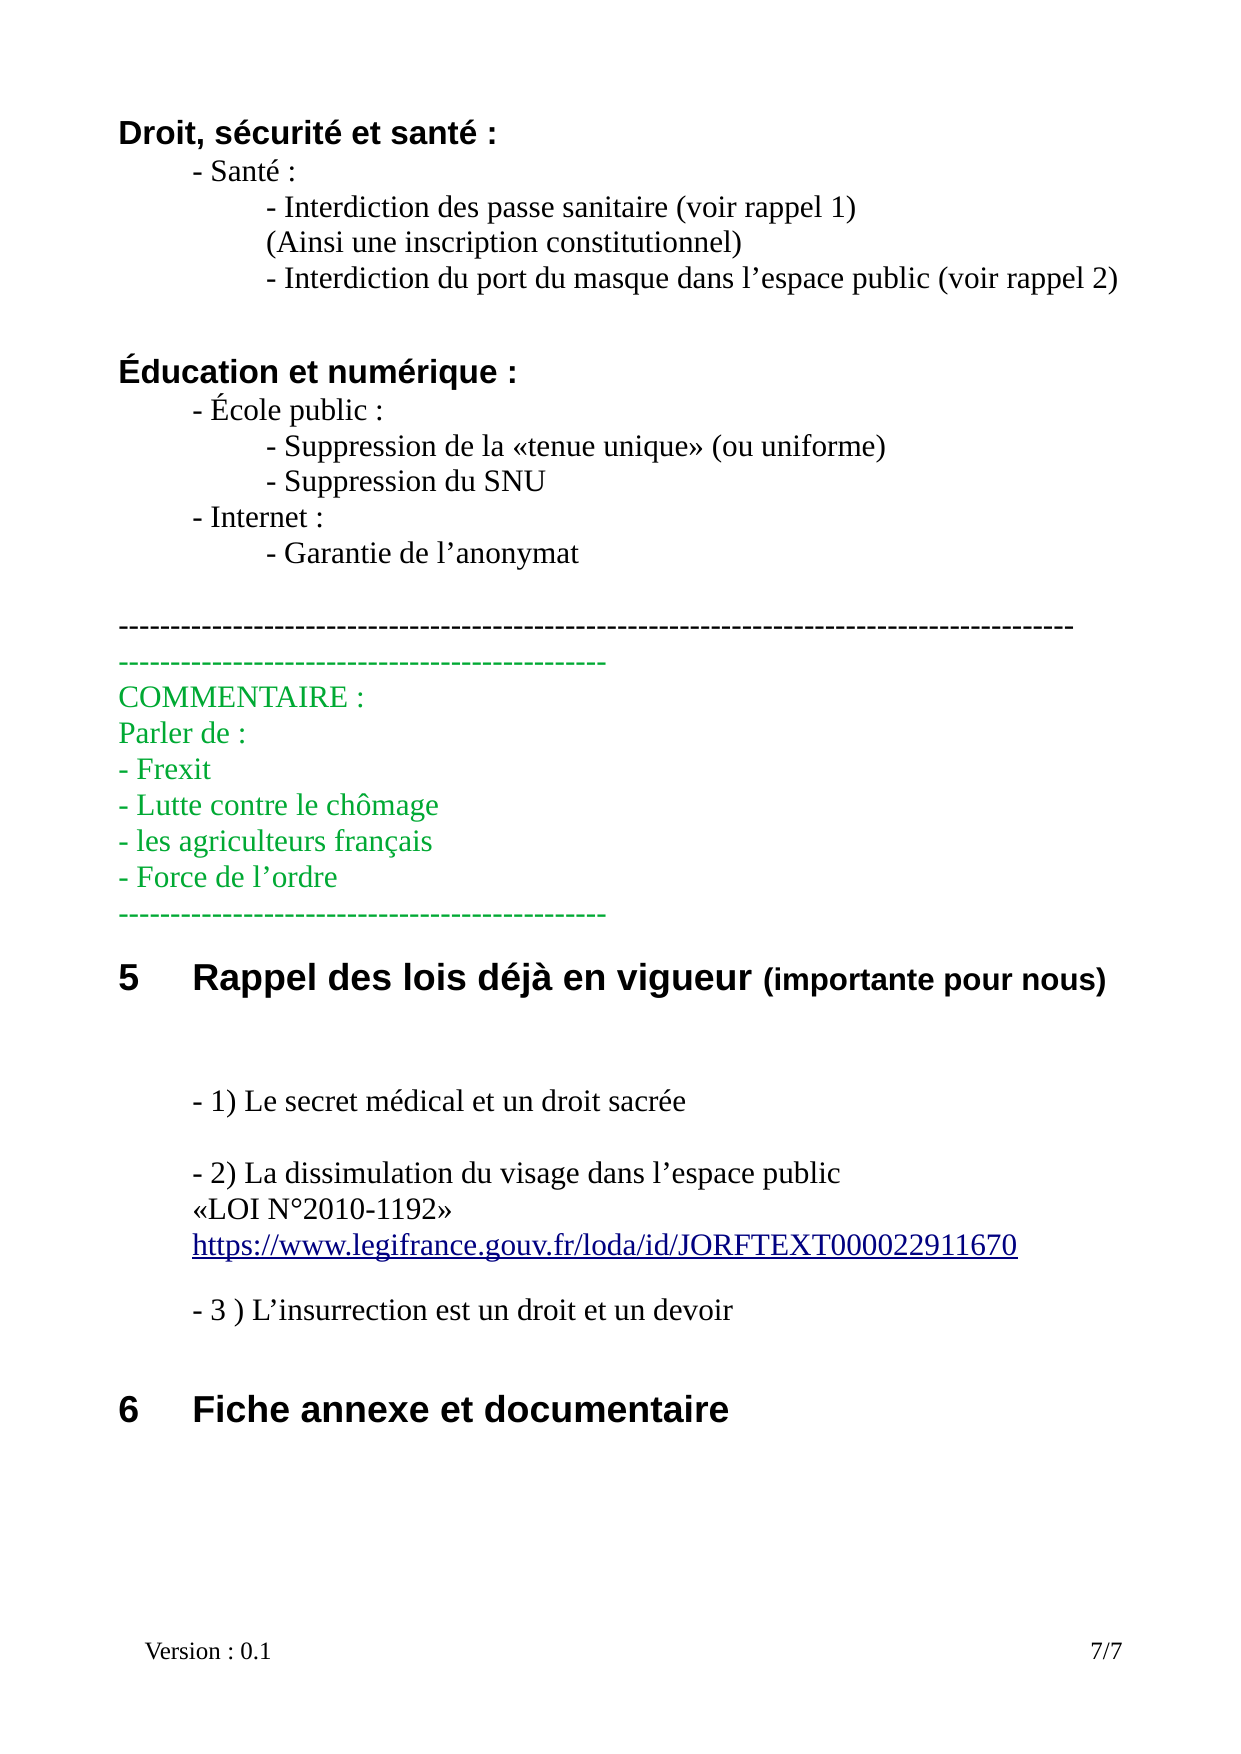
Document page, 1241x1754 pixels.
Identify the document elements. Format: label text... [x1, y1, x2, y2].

text - Lutte contre le chômage [118, 786, 1122, 822]
text COMMENTAIRE : [118, 678, 1122, 714]
text - 3 ) L’insurrection est un droit et un devoir [118, 1291, 1122, 1327]
text - 1) Le secret médical et un droit sacrée [118, 1082, 1122, 1118]
text - Suppression du SNU [118, 463, 1122, 499]
text - École public : - Suppression de la «tenue unique» (ou uniforme) [118, 391, 1122, 463]
text - Internet : - Garantie de l’anonymat [118, 499, 1122, 571]
text - 2) La dissimulation du visage dans l’espace public «LOI N°2010-1192» [118, 1154, 1122, 1226]
text - Frexit [118, 750, 1122, 786]
text Parler de : [118, 714, 1122, 750]
text - Interdiction des passe sanitaire (voir rappel 1) [118, 188, 1122, 224]
text - les agriculteurs français [118, 822, 1122, 858]
text - Force de l’ordre [118, 858, 1122, 894]
text https://www.legifrance.gouv.fr/loda/id/JORFTEXT000022911670 [118, 1226, 1122, 1291]
subtitle Éducation et numérique : [118, 352, 1122, 391]
subtitle Rappel des lois déjà en vigueur (importante pour nous) [118, 955, 1122, 998]
text - Interdiction du port du masque dans l’espace public (voir rappel 2) [118, 260, 1122, 296]
subtitle Droit, sécurité et santé : [118, 75, 1122, 152]
subtitle Fiche annexe et documentaire [118, 1388, 1122, 1431]
text (Ainsi une inscription constitutionnel) [118, 224, 1122, 260]
text - Santé : [118, 152, 1122, 188]
text -------------------------------------------------------------------------------------------- ----------------------------------------------- [118, 571, 1122, 678]
text ----------------------------------------------- [118, 894, 1122, 930]
